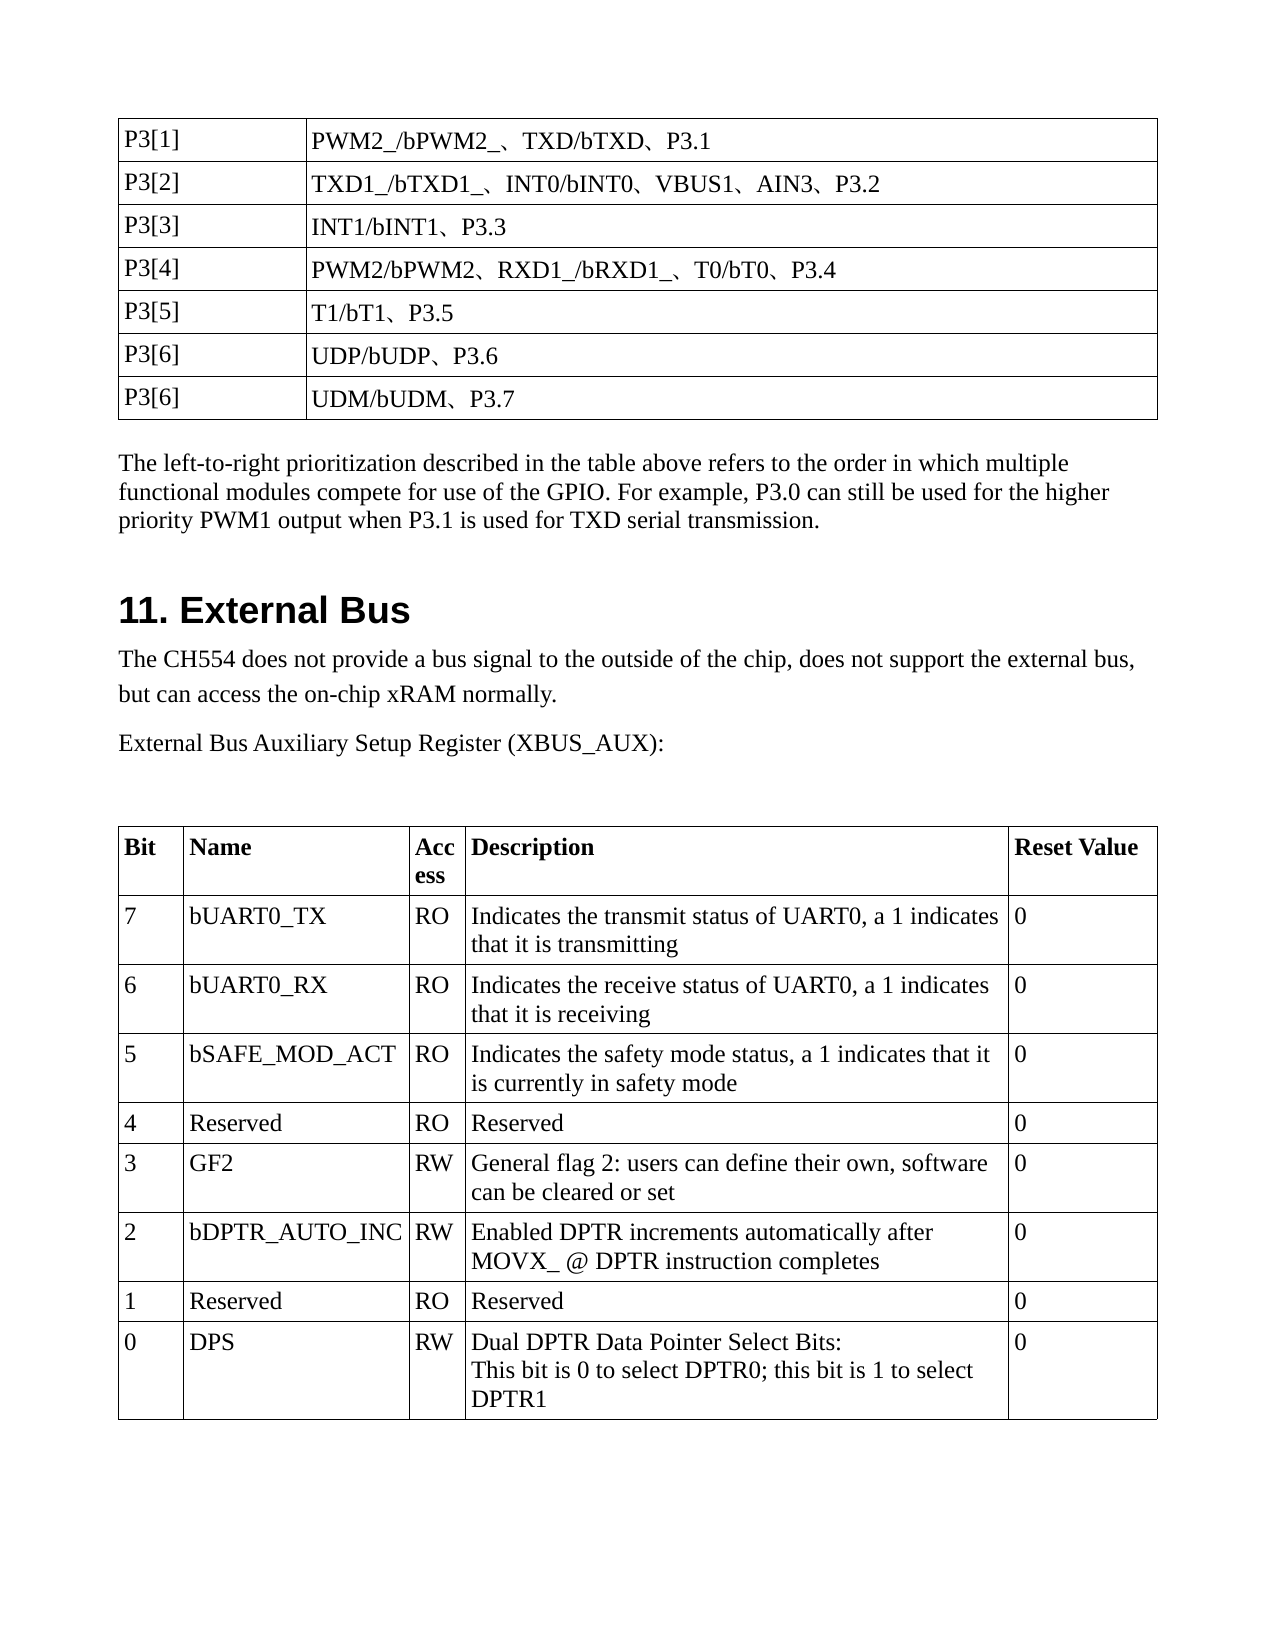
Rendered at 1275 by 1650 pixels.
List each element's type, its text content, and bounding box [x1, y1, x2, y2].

table_cell 3 [119, 1144, 183, 1212]
table_cell General flag 2: users can define their own, software can be cleared or set [466, 1144, 1008, 1212]
table_cell P3[5] [119, 291, 306, 333]
table_cell RO [410, 1034, 465, 1102]
table_cell 4 [119, 1103, 183, 1142]
table_header Access [410, 827, 465, 895]
table_cell P3[1] [119, 119, 306, 161]
table_cell 0 [1009, 1322, 1157, 1419]
table_cell 2 [119, 1213, 183, 1281]
table_cell P3[4] [119, 248, 306, 290]
table_cell 0 [1009, 1282, 1157, 1321]
table_cell PWM2_/bPWM2_、TXD/bTXD、P3.1 [307, 119, 1157, 161]
table_cell P3[2] [119, 162, 306, 204]
table_cell RO [410, 1103, 465, 1142]
table_header Reset Value [1009, 827, 1157, 895]
table_cell Enabled DPTR increments automatically after MOVX_ @ DPTR instruction completes [466, 1213, 1008, 1281]
table_cell Indicates the receive status of UART0, a 1 indicates that it is receiving [466, 965, 1008, 1033]
subtitle 11. External Bus [118, 588, 1157, 632]
table_cell P3[3] [119, 205, 306, 247]
table_cell RO [410, 896, 465, 964]
table_cell Reserved [466, 1282, 1008, 1321]
table_cell RW [410, 1322, 465, 1419]
text The left-to-right prioritization described in the table above refers to the order in which multiple functional modules compete for use of the GPIO. For example, P3.0 can still be used for the higher priority PWM1 output when P3.1 is used for TXD serial transmission. [118, 448, 1157, 534]
table_cell 0 [1009, 1213, 1157, 1281]
table_cell UDM/bUDM、P3.7 [307, 377, 1157, 419]
table_cell RW [410, 1144, 465, 1212]
table_cell Reserved [184, 1282, 409, 1321]
table_cell 6 [119, 965, 183, 1033]
table_cell 7 [119, 896, 183, 964]
table_cell P3[6] [119, 334, 306, 376]
table_cell P3[6] [119, 377, 306, 419]
table_cell 0 [1009, 1034, 1157, 1102]
table_cell 0 [119, 1322, 183, 1419]
table_cell Indicates the safety mode status, a 1 indicates that it is currently in safety mode [466, 1034, 1008, 1102]
table_cell 0 [1009, 896, 1157, 964]
table_cell Indicates the transmit status of UART0, a 1 indicates that it is transmitting [466, 896, 1008, 964]
text The CH554 does not provide a bus signal to the outside of the chip, does not support the external bus, but can access the on-chip xRAM normally. [118, 644, 1157, 707]
table_cell 0 [1009, 1103, 1157, 1142]
table_cell 1 [119, 1282, 183, 1321]
table_cell TXD1_/bTXD1_、INT0/bINT0、VBUS1、AIN3、P3.2 [307, 162, 1157, 204]
table_header Description [466, 827, 1008, 895]
table_cell bSAFE_MOD_ACT [184, 1034, 409, 1102]
table_cell bDPTR_AUTO_INC [184, 1213, 409, 1281]
table_cell RW [410, 1213, 465, 1281]
table_cell Reserved [184, 1103, 409, 1142]
table_cell RO [410, 1282, 465, 1321]
table_cell GF2 [184, 1144, 409, 1212]
table_cell UDP/bUDP、P3.6 [307, 334, 1157, 376]
table_cell bUART0_TX [184, 896, 409, 964]
table_cell INT1/bINT1、P3.3 [307, 205, 1157, 247]
table_cell bUART0_RX [184, 965, 409, 1033]
table_cell RO [410, 965, 465, 1033]
table_header Name [184, 827, 409, 895]
table_cell PWM2/bPWM2、RXD1_/bRXD1_、T0/bT0、P3.4 [307, 248, 1157, 290]
table_cell Reserved [466, 1103, 1008, 1142]
table_cell Dual DPTR Data Pointer Select Bits: This bit is 0 to select DPTR0; this bit is 1 to select DPTR1 [466, 1322, 1008, 1419]
table_cell DPS [184, 1322, 409, 1419]
table_cell T1/bT1、P3.5 [307, 291, 1157, 333]
table_cell 0 [1009, 965, 1157, 1033]
table_cell 0 [1009, 1144, 1157, 1212]
table_cell 5 [119, 1034, 183, 1102]
table_header Bit [119, 827, 183, 895]
text External Bus Auxiliary Setup Register (XBUS_AUX): [118, 728, 1157, 757]
